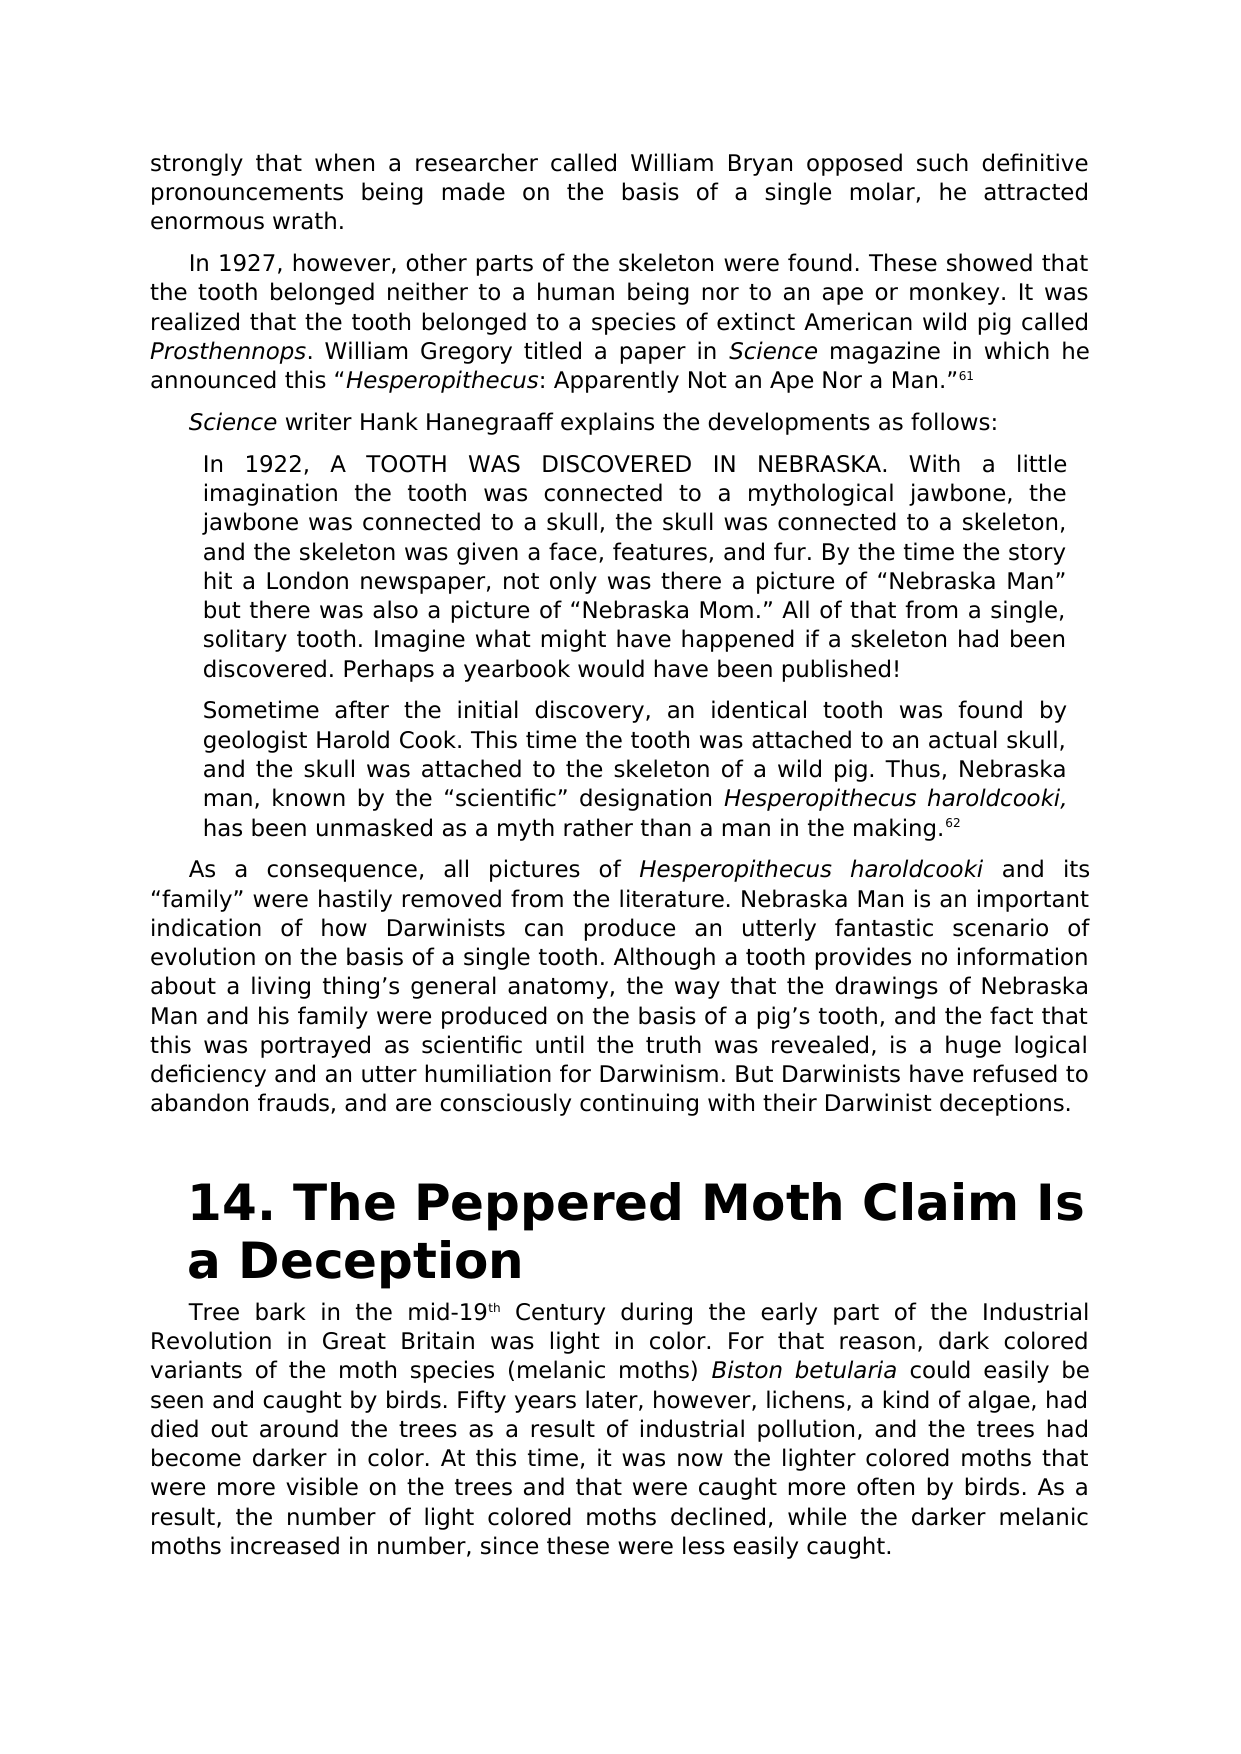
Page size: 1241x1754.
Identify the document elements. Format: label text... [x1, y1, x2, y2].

text Science writer Hank Hanegraaff explains the developments as follows: [150, 409, 1090, 436]
text In 1927, however, other parts of the skeleton were found. These showed that the tooth belonged neither to a human being nor to an ape or monkey. It was realized that the tooth belonged to a species of extinct American wild pig called Prosthennops. William Gregory titled a paper in Science magazine in which he announced this “Hesperopithecus: Apparently Not an Ape Nor a Man.”61 [150, 250, 1090, 394]
subtitle 14. The Peppered Moth Claim Is a Deception [187, 1174, 1090, 1291]
text In 1922, A TOOTH WAS DISCOVERED IN NEBRASKA. With a little imagination the tooth was connected to a mythological jawbone, the jawbone was connected to a skull, the skull was connected to a skeleton, and the skeleton was given a face, features, and fur. By the time the story hit a London newspaper, not only was there a picture of “Nebraska Man” but there was also a picture of “Nebraska Mom.” All of that from a single, solitary tooth. Imagine what might have happened if a skeleton had been discovered. Perhaps a yearbook would have been published! [203, 451, 1068, 682]
text Tree bark in the mid-19th Century during the early part of the Industrial Revolution in Great Britain was light in color. For that reason, dark colored variants of the moth species (melanic moths) Biston betularia could easily be seen and caught by birds. Fifty years later, however, lichens, a kind of algae, had died out around the trees as a result of industrial pollution, and the trees had become darker in color. At this time, it was now the lighter colored moths that were more visible on the trees and that were caught more often by birds. As a result, the number of light colored moths declined, while the darker melanic moths increased in number, since these were less easily caught. [150, 1299, 1090, 1560]
text Sometime after the initial discovery, an identical tooth was found by geologist Harold Cook. This time the tooth was attached to an actual skull, and the skull was attached to the skeleton of a wild pig. Thus, Nebraska man, known by the “scientific” designation Hesperopithecus haroldcooki, has been unmasked as a myth rather than a man in the making.62 [203, 698, 1068, 841]
text As a consequence, all pictures of Hesperopithecus haroldcooki and its “family” were hastily removed from the literature. Nebraska Man is an important indication of how Darwinists can produce an utterly fantastic scenario of evolution on the basis of a single tooth. Although a tooth provides no information about a living thing’s general anatomy, the way that the drawings of Nebraska Man and his family were produced on the basis of a pig’s tooth, and the fact that this was portrayed as scientific until the truth was revealed, is a huge logical deficiency and an utter humiliation for Darwinism. But Darwinists have refused to abandon frauds, and are consciously continuing with their Darwinist deceptions. [150, 856, 1090, 1117]
text strongly that when a researcher called William Bryan opposed such definitive pronouncements being made on the basis of a single molar, he attracted enormous wrath. [150, 150, 1090, 235]
